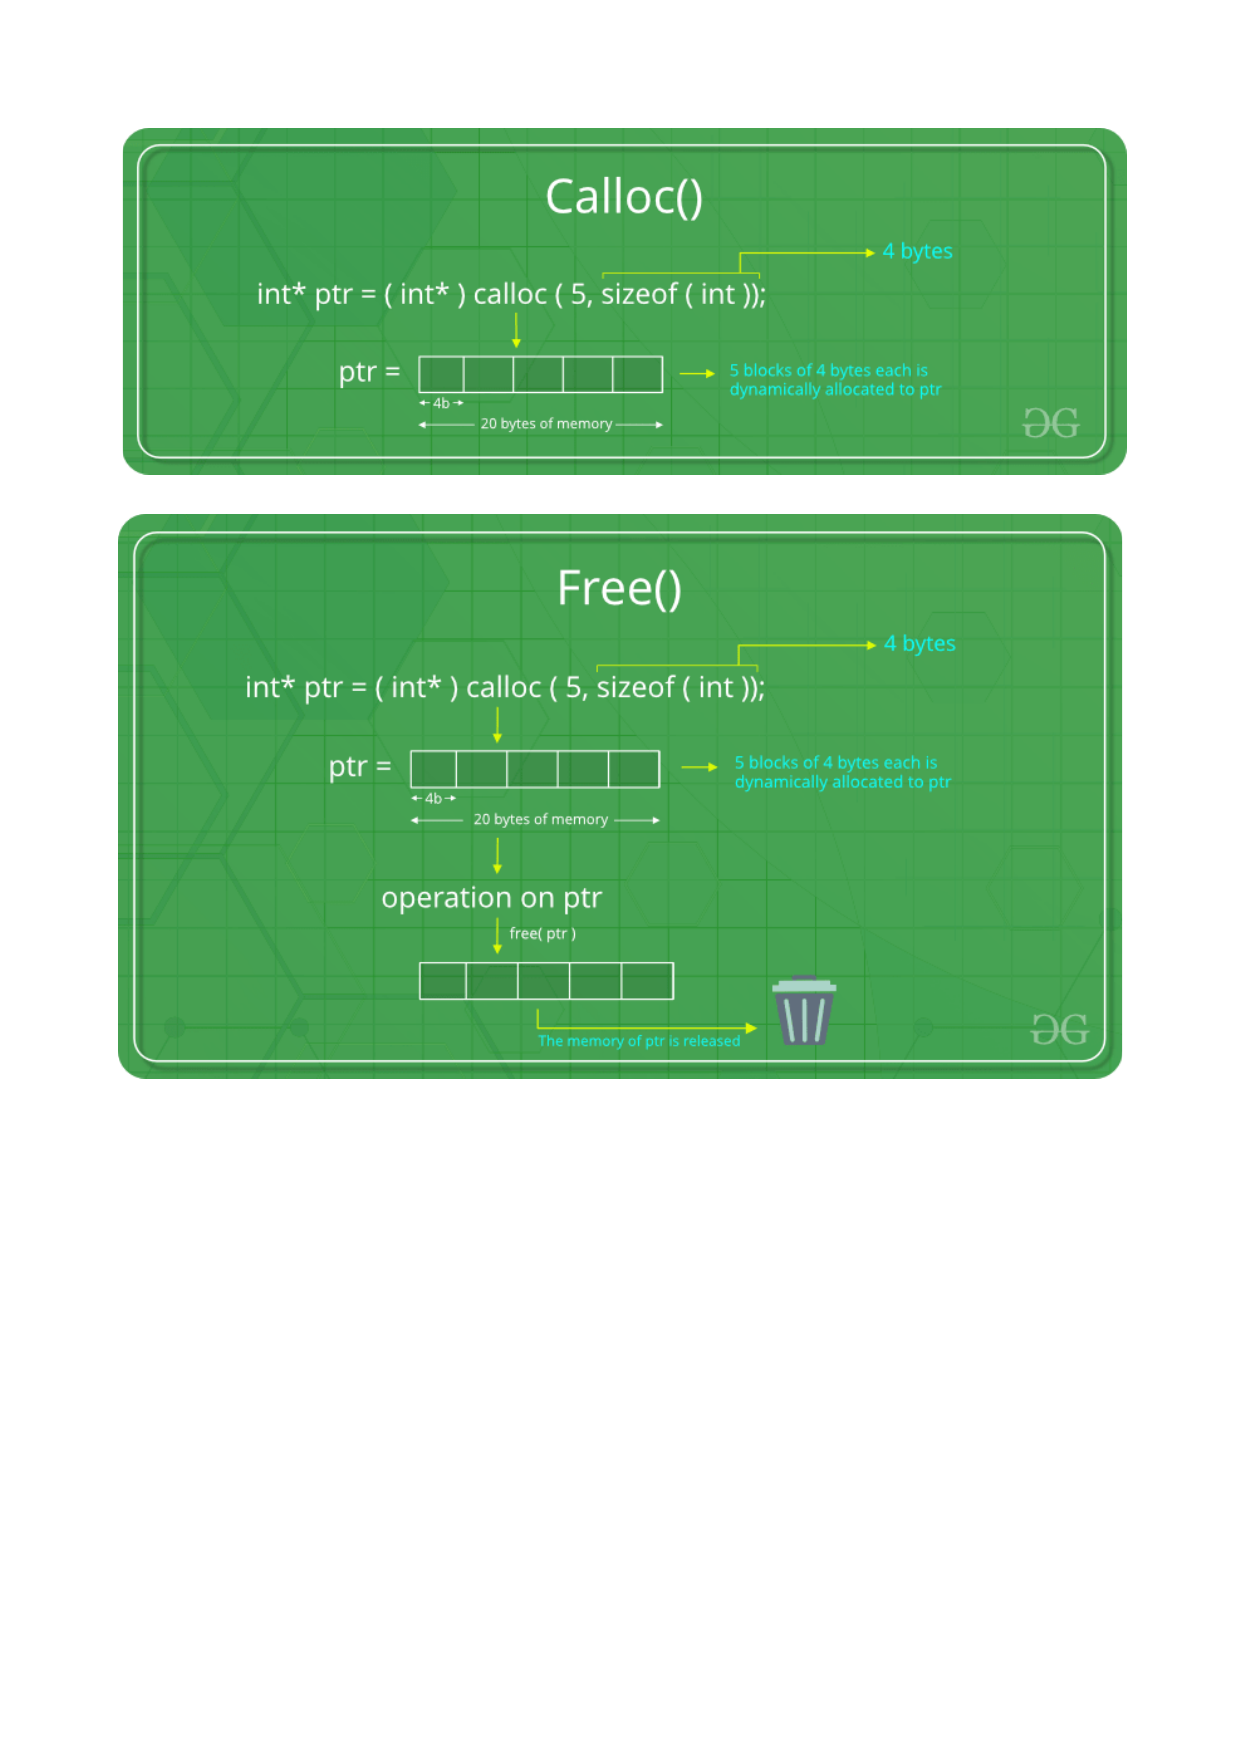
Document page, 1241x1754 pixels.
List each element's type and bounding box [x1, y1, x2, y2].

picture [122, 128, 1127, 475]
picture [118, 514, 1123, 1079]
